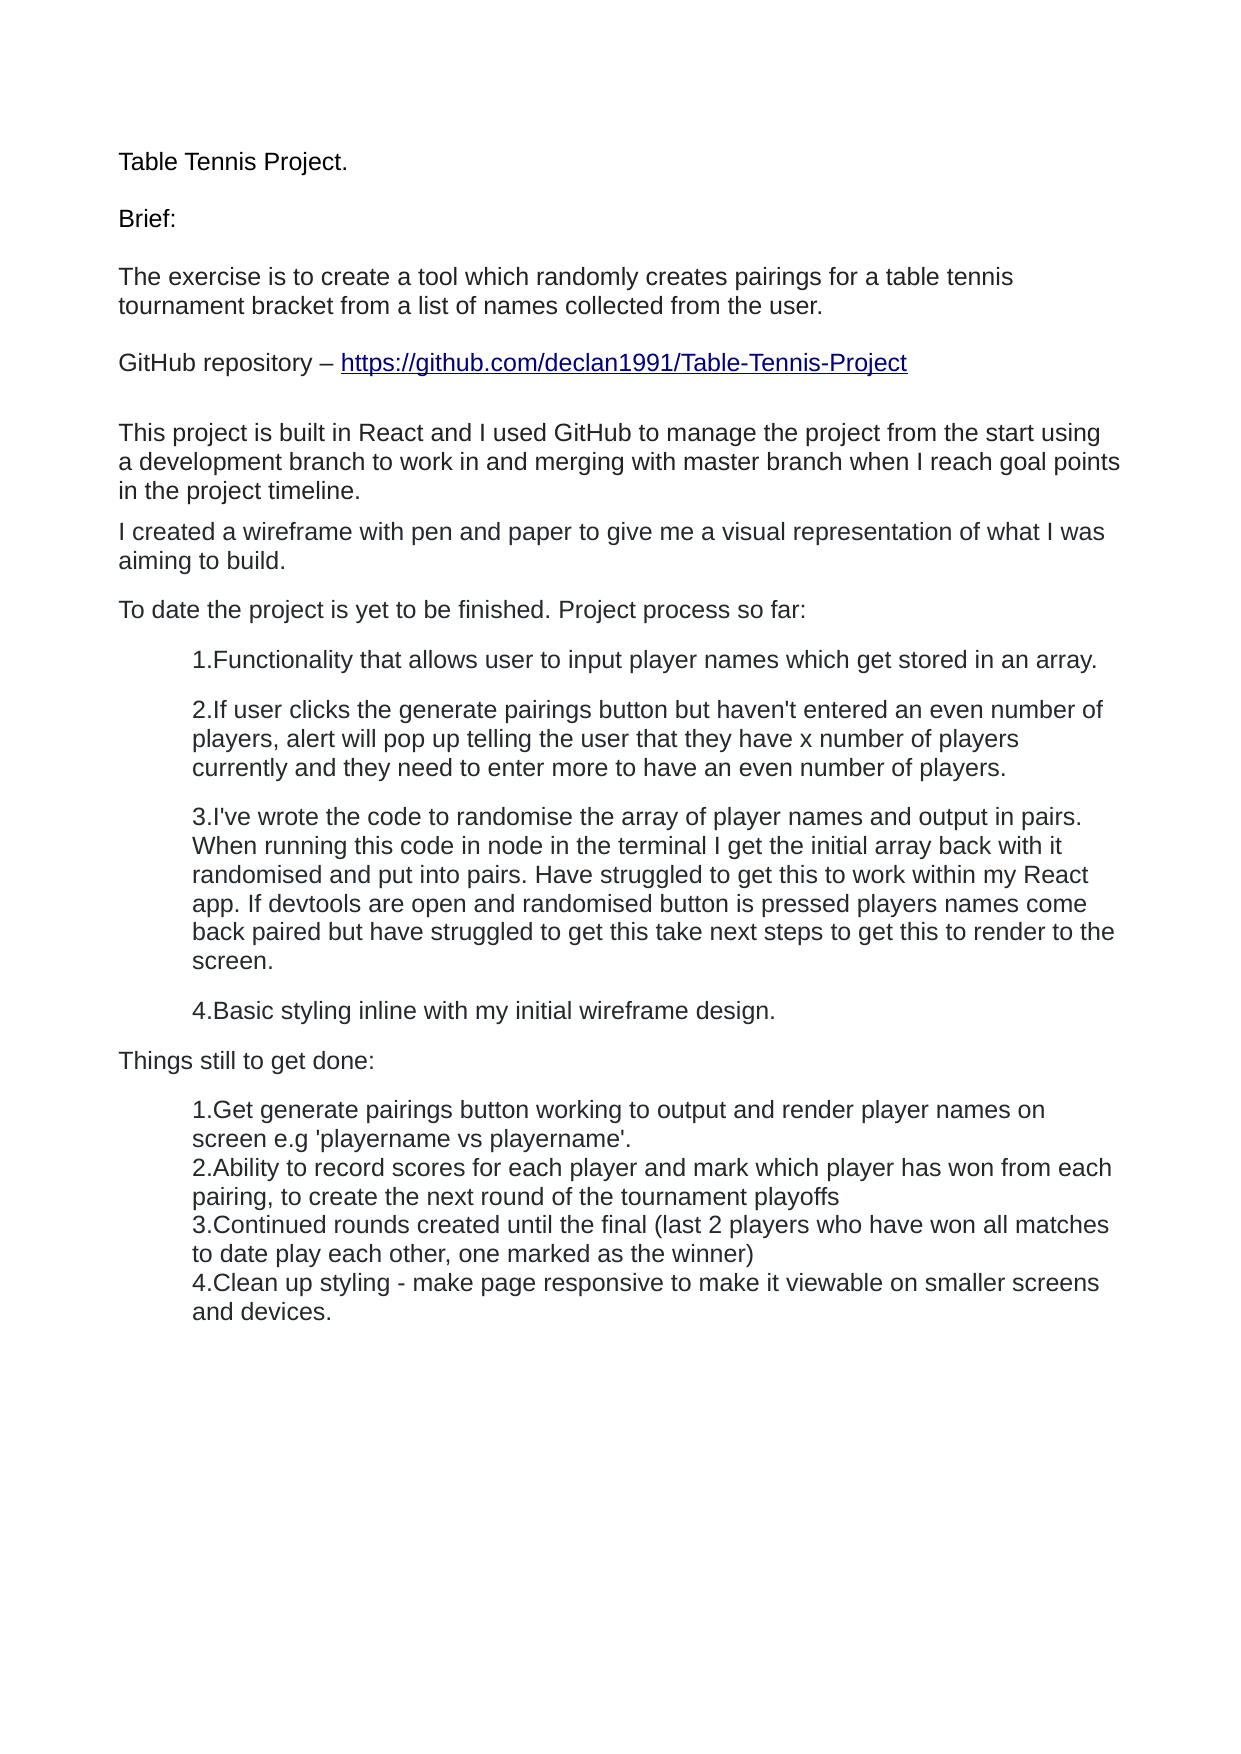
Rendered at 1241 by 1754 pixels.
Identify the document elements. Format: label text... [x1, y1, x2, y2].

list Basic styling inline with my initial wireframe design. [118, 996, 1122, 1024]
text Brief: [118, 204, 1122, 233]
list Functionality that allows user to input player names which get stored in an array. [118, 645, 1122, 674]
text This project is built in React and I used GitHub to manage the project from the start using a development branch to work in and merging with master branch when I reach goal points in the project timeline. [118, 418, 1122, 504]
list Clean up styling - make page responsive to make it viewable on smaller screens and devices. [118, 1268, 1122, 1325]
text The exercise is to create a tool which randomly creates pairings for a table tennis tournament bracket from a list of names collected from the user. [118, 262, 1122, 319]
list Continued rounds created until the final (last 2 players who have won all matches to date play each other, one marked as the winner) [118, 1210, 1122, 1268]
text To date the project is yet to be finished. Project process so far: [118, 595, 1122, 624]
text GitHub repository – https://github.com/declan1991/Table-Tennis-Project [118, 348, 1122, 377]
text Things still to get done: [118, 1046, 1122, 1074]
text Table Tennis Project. [118, 147, 1122, 176]
list Ability to record scores for each player and mark which player has won from each pairing, to create the next round of the tournament playoffs [118, 1153, 1122, 1210]
list Get generate pairings button working to output and render player names on screen e.g 'playername vs playername'. [118, 1095, 1122, 1153]
text I created a wireframe with pen and paper to give me a visual representation of what I was aiming to build. [118, 517, 1122, 574]
list I've wrote the code to randomise the array of player names and output in pairs. When running this code in node in the terminal I get the initial array back with it randomised and put into pairs. Have struggled to get this to work within my React app. If devtools are open and randomised button is pressed players names come back paired but have struggled to get this take next steps to get this to render to the screen. [118, 802, 1122, 975]
list If user clicks the generate pairings button but haven't entered an even number of players, alert will pop up telling the user that they have x number of players currently and they need to enter more to have an even number of players. [118, 695, 1122, 781]
